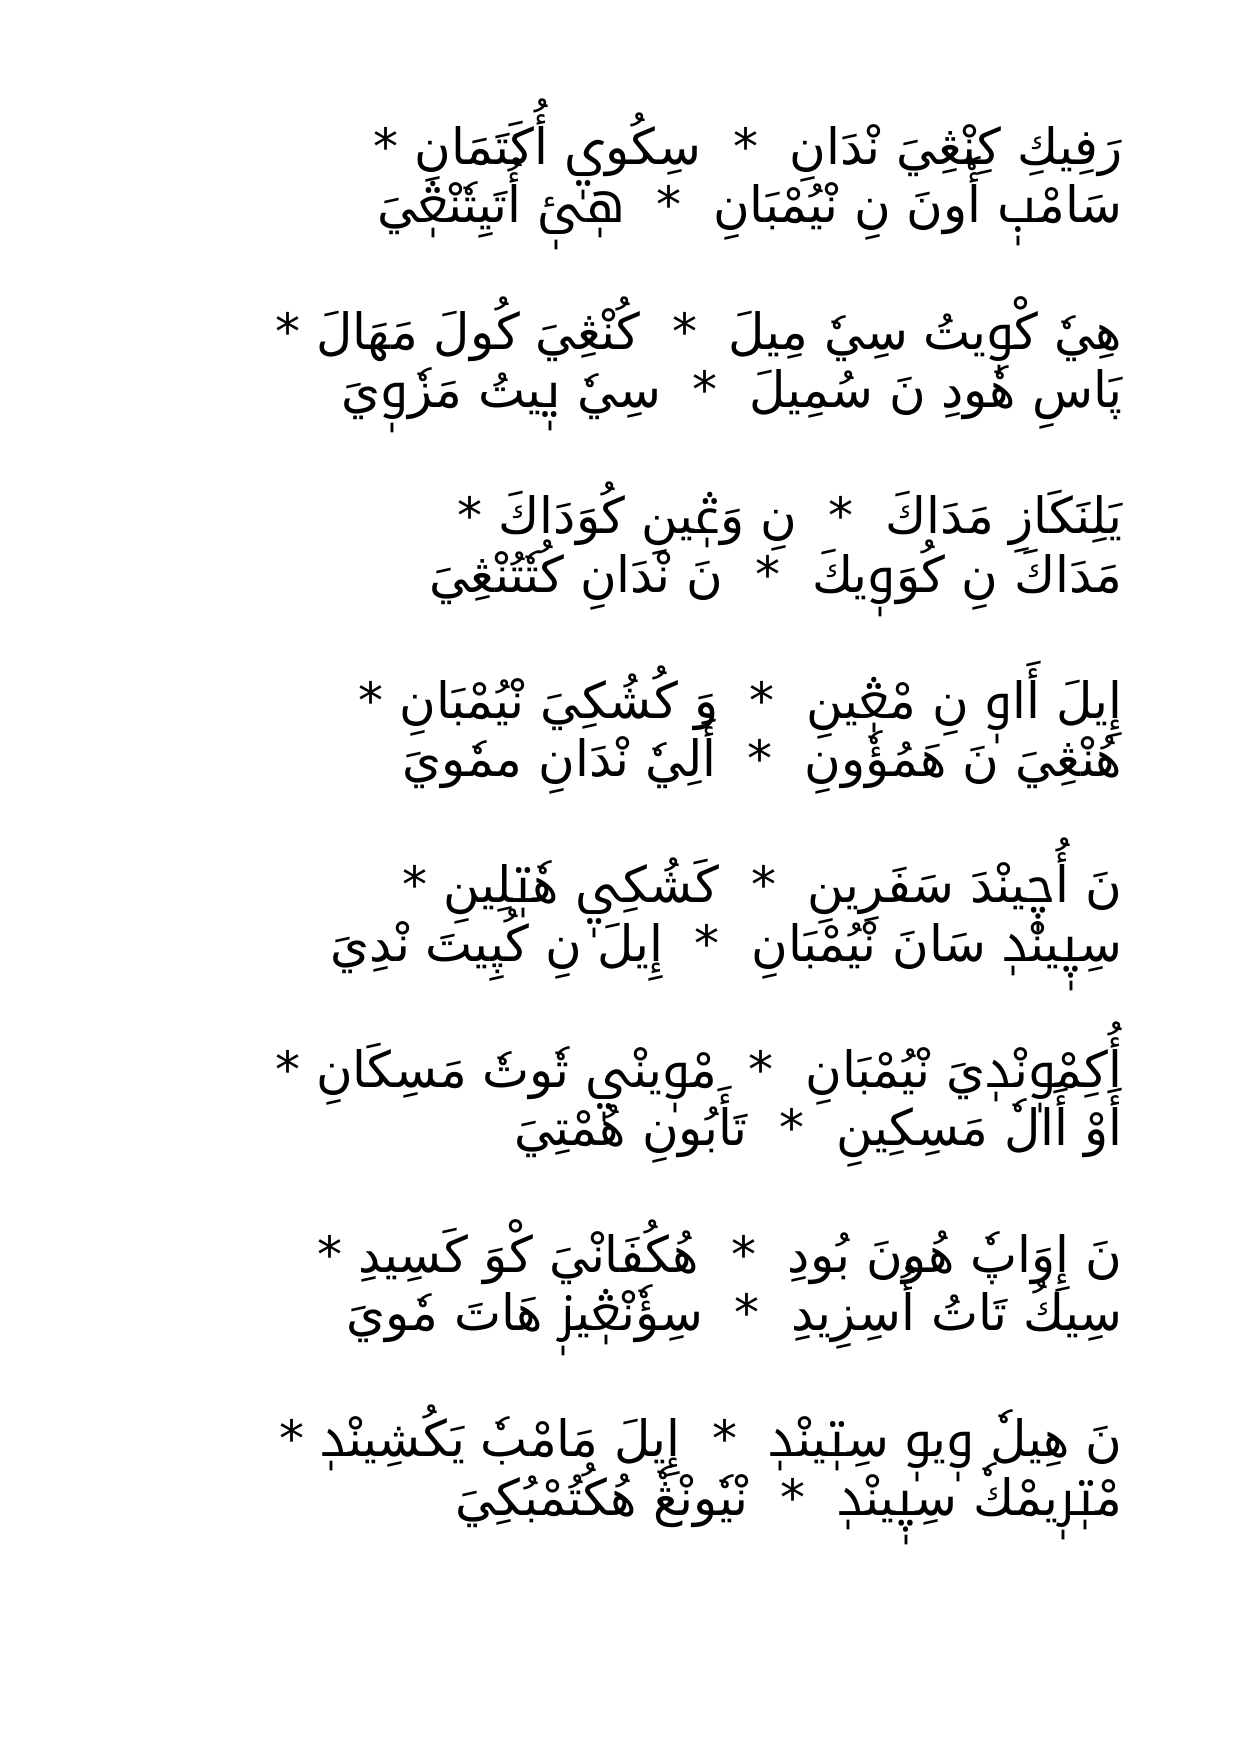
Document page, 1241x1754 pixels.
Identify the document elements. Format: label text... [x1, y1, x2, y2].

text نَ إِوَاپٗ هُونَ بُودِ * هُكُفَانْيَ كْوَ كَسِيدِ * [118, 1226, 1122, 1284]
text سِپٖينْدٖ سَانَ نْيُمْبَانِ * إِيلَ نِ كُپِيتَ نْدِيَ [118, 915, 1122, 973]
text أُكِمْوٖنْدٖيَ نْيُمْبَانِ * مْوٖينْيٖ تٗوتٗ مَسِكَانِ * [118, 1041, 1122, 1099]
text رَفِيكِ كِنْڠِيَ نْدَانِ * سِكُويٖ أُكَتَمَانِ * [118, 118, 1122, 176]
text إِيلَ أَاوٖ نِ مْڠٖينِ * وَ كُشُكِيَ نْيُمْبَانِ * [118, 672, 1122, 730]
text نَ هِيلٗ وٖيوٖ سِتٖينْدٖ * إِيلَ مَامْبٗ يَكُشِينْدٖ * [118, 1410, 1122, 1468]
text مَدَاكَ نِ كُوَوٖيكَ * نَ نْدَانِ كُتٗتُنْڠِيَ [118, 546, 1122, 604]
text يَلِنَكَازِ مَدَاكَ * نِ وَڠٖينِ كُوَدَاكَ * [118, 487, 1122, 546]
text سِيكُ تَاتُ أُسِزِيدِ * سِؤٗنْڠٖيزٖ هَاتَ مٗويَ [118, 1284, 1122, 1342]
text سَامْبٖ أٗونَ نِ نْيُمْبَانِ * هٖئٖ أُتَيِتٗنْڠٖيَ [118, 176, 1122, 234]
text مْتٖرٖيمْكٗ سِپٖينْدٖ * نْيٗونْڠٗ هُكُتُمْبُكِيَ [118, 1468, 1122, 1527]
text هِيٗ كْوٖيتُ سِيٗ مِيلَ * كُنْڠِيَ كُولَ مَهَالَ * [118, 303, 1122, 361]
text هُنْڠِيَ نَ هَمُؤٗونِ * أَلِيٗ نْدَانِ ممٗويَ [118, 730, 1122, 788]
text نَ أُچٖينْدَ سَفَرِينِ * كَشُكِيٖ هٗتٖلِينِ * [118, 856, 1122, 915]
text پَاسِ هٗودِ نَ سُمِيلَ * سِيٗ يٖيتُ مَزٗوٖيَ [118, 361, 1122, 419]
text أَوْ أَالٗ مَسِكِينِ * تَأَبُونِ هُمْتِيَ [118, 1099, 1122, 1157]
